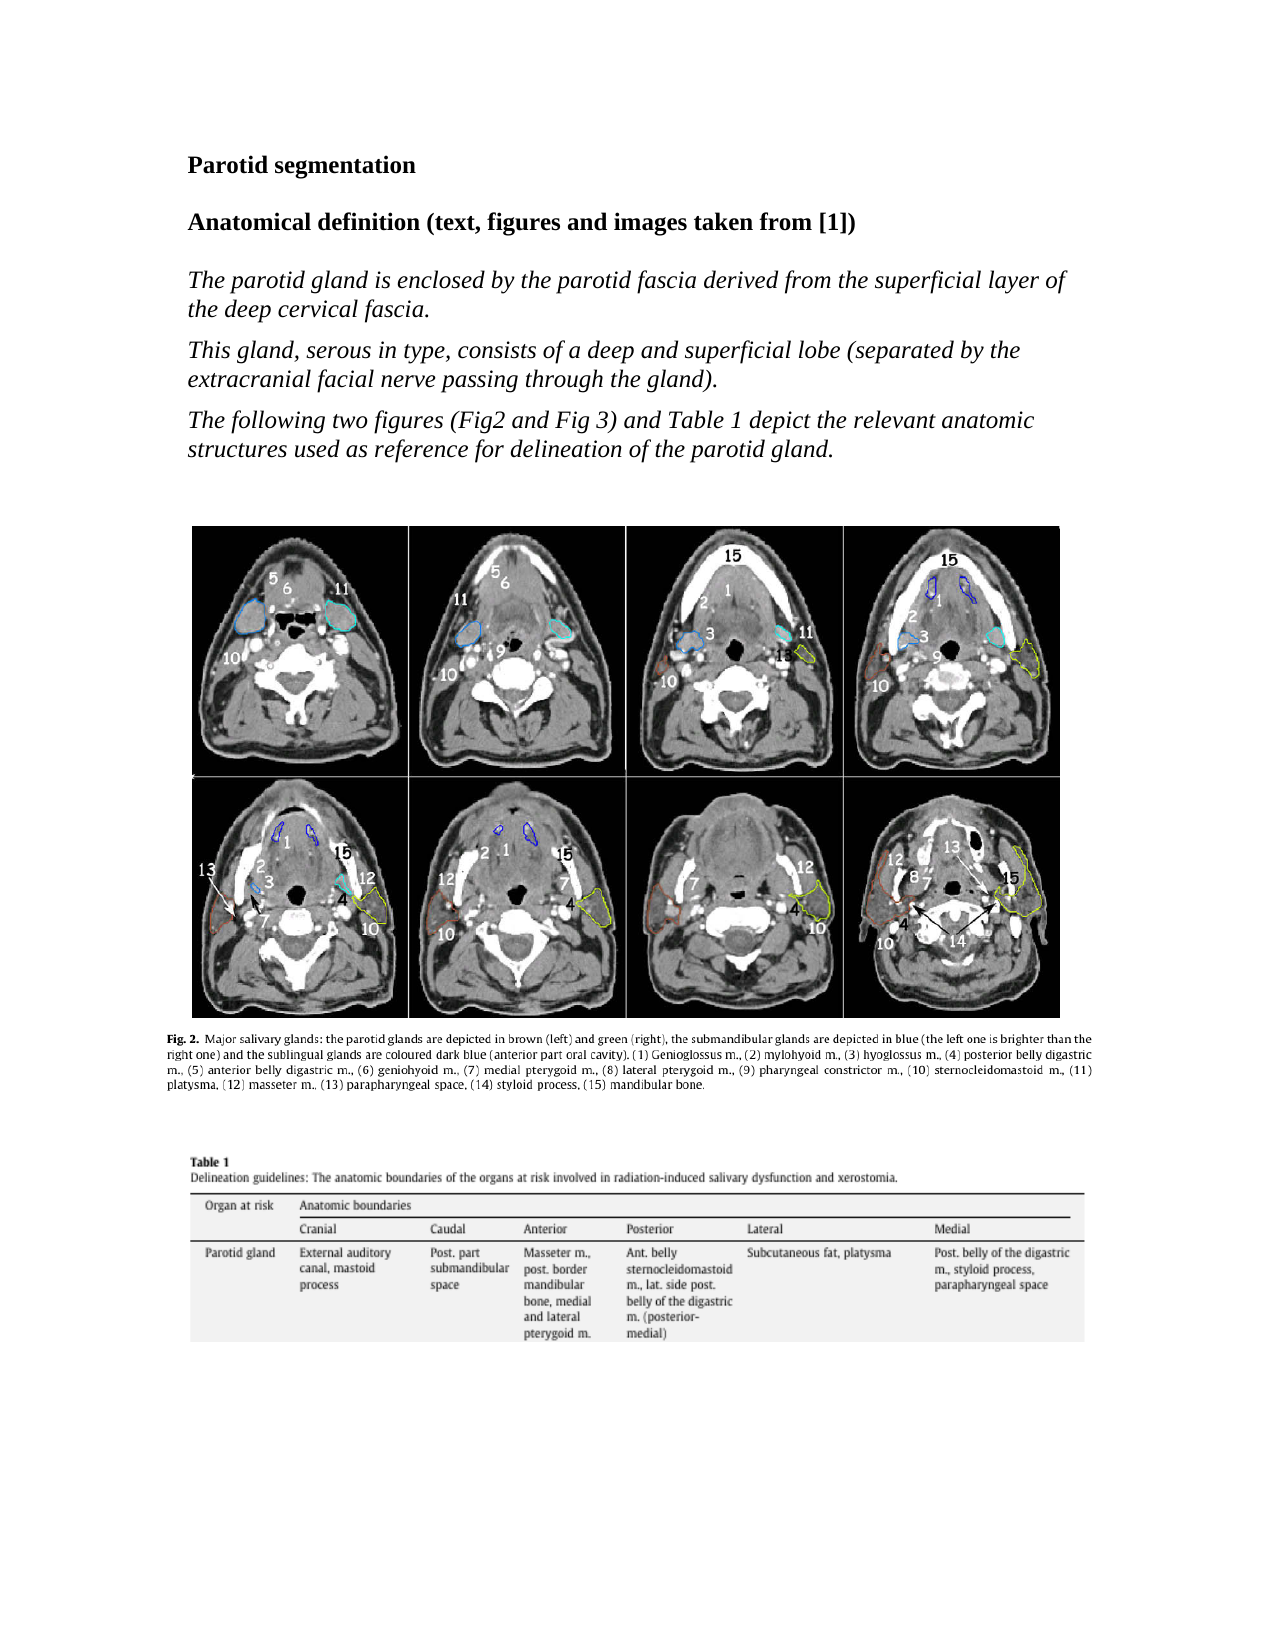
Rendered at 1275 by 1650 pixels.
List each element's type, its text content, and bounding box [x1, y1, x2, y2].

picture [162, 516, 1113, 1099]
text The parotid gland is enclosed by the parotid fascia derived from the superficial layer of the deep cervical fascia. [187, 265, 1087, 322]
picture [171, 1139, 1104, 1342]
text Parotid segmentation [187, 150, 1087, 179]
text Anatomical definition (text, figures and images taken from [1]) [187, 207, 1087, 236]
text This gland, serous in type, consists of a deep and superficial lobe (separated by the extracranial facial nerve passing through the gland). [187, 335, 1087, 392]
text The following two figures (Fig2 and Fig 3) and Table 1 depict the relevant anatomic structures used as reference for delineation of the parotid gland. [187, 405, 1087, 462]
